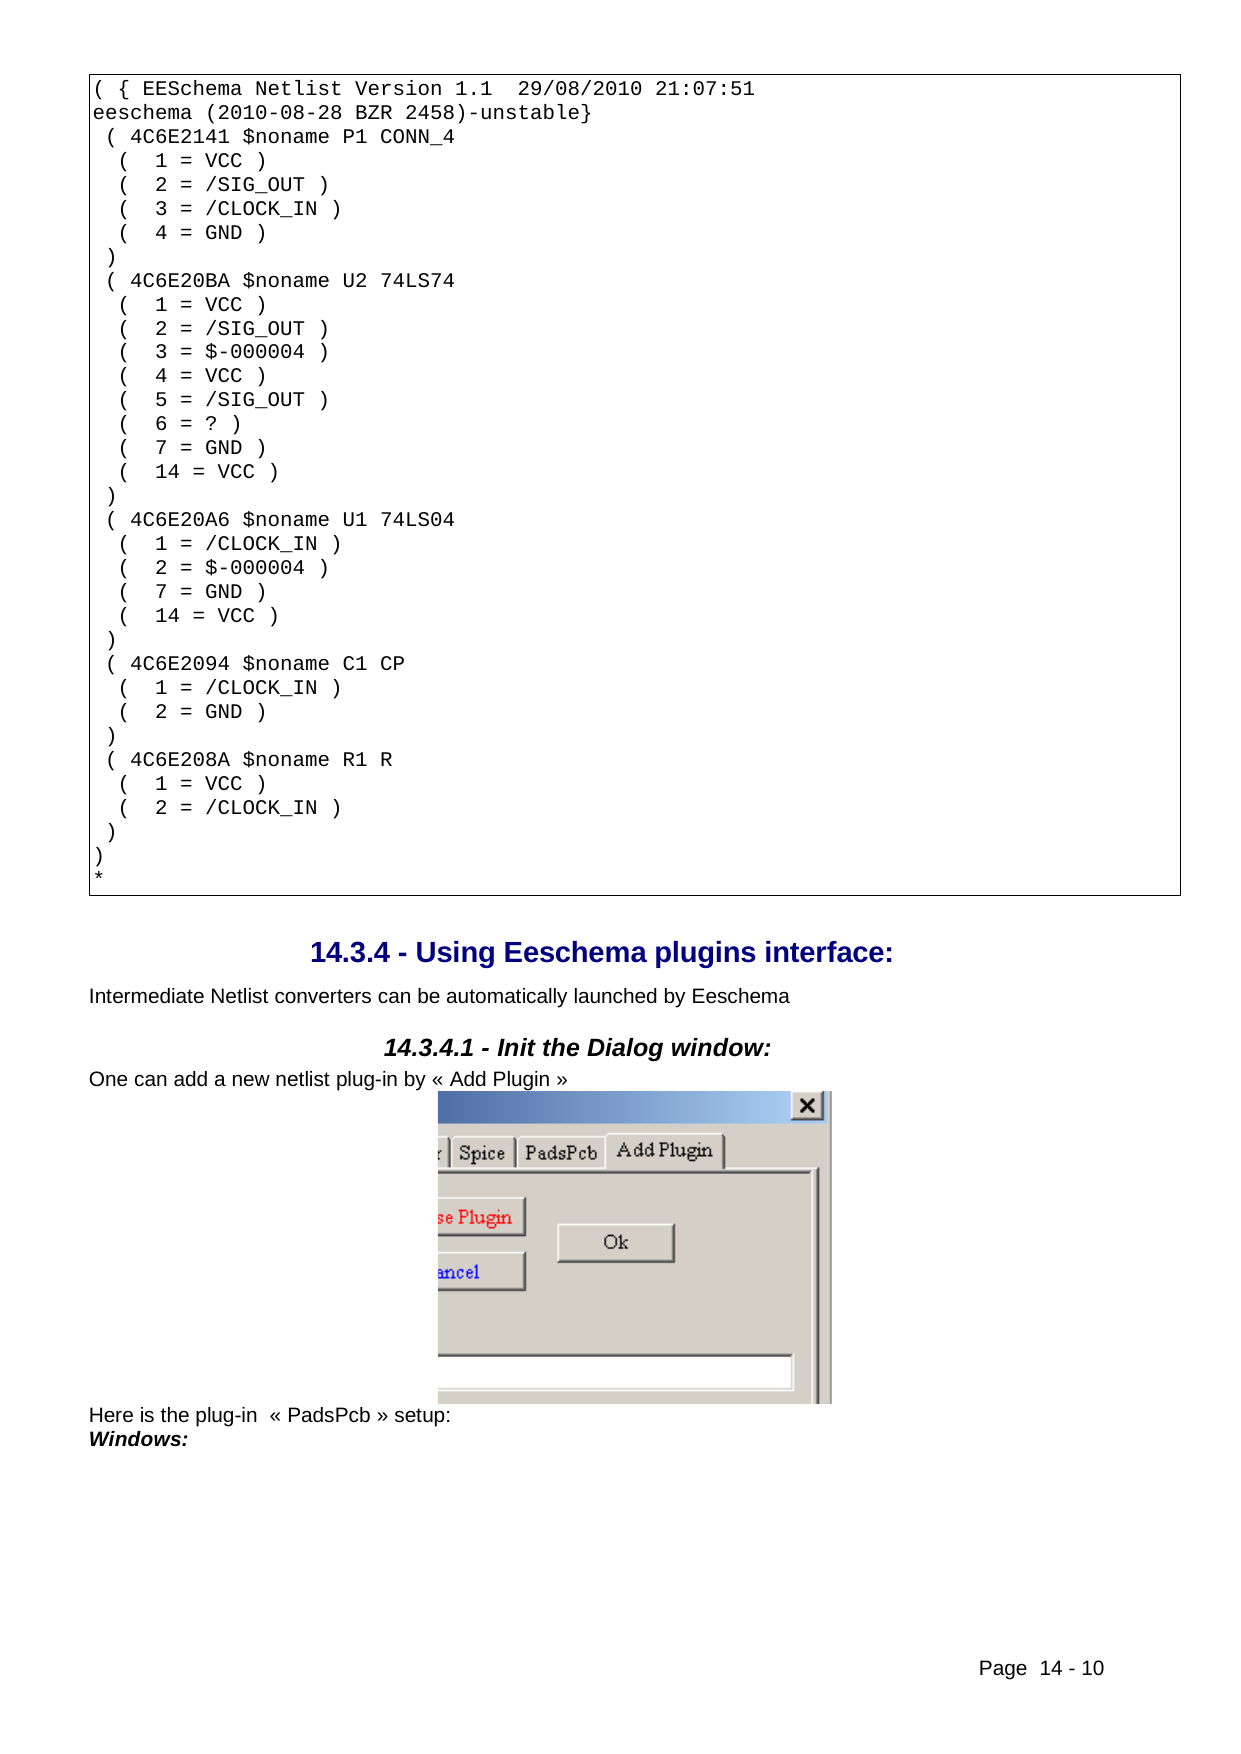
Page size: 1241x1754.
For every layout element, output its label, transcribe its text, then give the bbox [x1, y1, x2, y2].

text ( 1 = /CLOCK_IN ) [90, 529, 1180, 553]
text ( 1 = VCC ) [90, 289, 1180, 313]
text ( 1 = VCC ) [90, 769, 1180, 793]
text ( 4 = VCC ) [90, 361, 1180, 385]
text ( 7 = GND ) [90, 433, 1180, 457]
text eeschema (2010-08-28 BZR 2458)-unstable} [90, 98, 1180, 122]
text ( 4 = GND ) [90, 218, 1180, 242]
text Here is the plug-in « PadsPcb » setup: [88, 1404, 1181, 1427]
text ( 14 = VCC ) [90, 457, 1180, 481]
text ( 2 = $-000004 ) [90, 553, 1180, 577]
subtitle Init the Dialog window: [310, 1033, 1181, 1061]
text ( 2 = GND ) [90, 697, 1180, 721]
text ) [90, 721, 1180, 745]
text ( 4C6E2094 $noname C1 CP [90, 649, 1180, 673]
text Intermediate Netlist converters can be automatically launched by Eeschema [88, 985, 1181, 1008]
text ( { EESchema Netlist Version 1.1 29/08/2010 21:07:51 [90, 75, 1180, 98]
text ) [90, 242, 1180, 266]
text ( 5 = /SIG_OUT ) [90, 385, 1180, 409]
text ( 4C6E20A6 $noname U1 74LS04 [90, 505, 1180, 529]
text ( 6 = ? ) [90, 409, 1180, 433]
text ) [90, 625, 1180, 649]
text One can add a new netlist plug-in by « Add Plugin » [88, 1068, 1181, 1091]
text ( 3 = $-000004 ) [90, 337, 1180, 361]
text ( 1 = /CLOCK_IN ) [90, 673, 1180, 697]
text ( 2 = /SIG_OUT ) [90, 313, 1180, 337]
text ( 1 = VCC ) [90, 146, 1180, 170]
subtitle Using Eeschema plugins interface: [236, 936, 1181, 969]
text ( 2 = /CLOCK_IN ) [90, 793, 1180, 817]
text ( 4C6E2141 $noname P1 CONN_4 [90, 122, 1180, 146]
text ( 2 = /SIG_OUT ) [90, 170, 1180, 194]
text ( 3 = /CLOCK_IN ) [90, 194, 1180, 218]
text ( 4C6E208A $noname R1 R [90, 745, 1180, 769]
text * [90, 864, 1180, 895]
text ) [90, 841, 1180, 864]
text ) [90, 817, 1180, 841]
text Windows: [88, 1427, 1181, 1451]
text ) [90, 481, 1180, 505]
picture [437, 1091, 832, 1404]
text ( 4C6E20BA $noname U2 74LS74 [90, 266, 1180, 289]
text ( 14 = VCC ) [90, 601, 1180, 625]
text ( 7 = GND ) [90, 577, 1180, 601]
